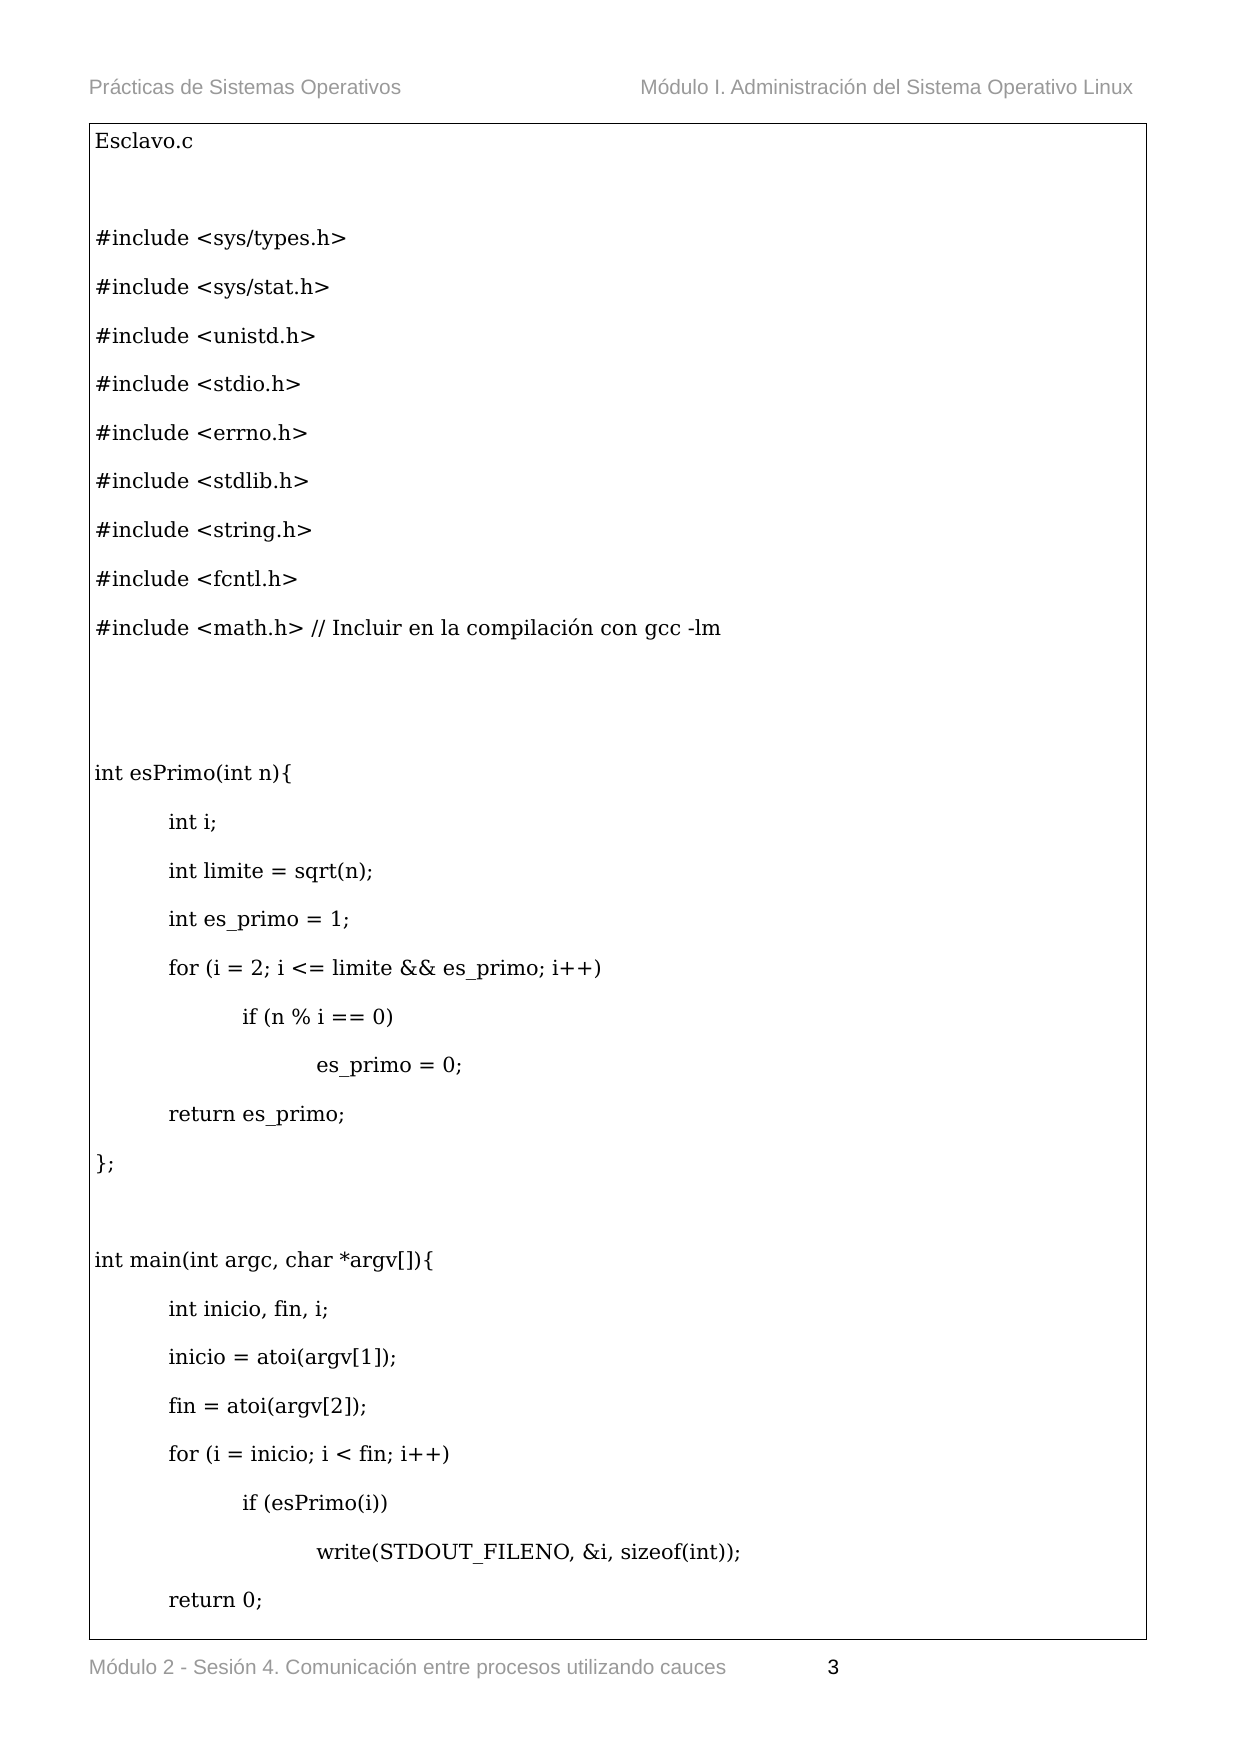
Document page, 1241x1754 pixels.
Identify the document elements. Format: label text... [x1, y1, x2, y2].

table_header Esclavo.c #include <sys/types.h> #include <sys/stat.h> #include <unistd.h> #include <stdio.h> #include <errno.h> #include <stdlib.h> #include <string.h> #include <fcntl.h> #include <math.h> // Incluir en la compilación con gcc -lm int esPrimo(int n){ int i; int limite = sqrt(n); int es_primo = 1; for (i = 2; i <= limite && es_primo; i++) if (n % i == 0) es_primo = 0; return es_primo; }; int main(int argc, char *argv[]){ int inicio, fin, i; inicio = atoi(argv[1]); fin = atoi(argv[2]); for (i = inicio; i < fin; i++) if (esPrimo(i)) write(STDOUT_FILENO, &i, sizeof(int)); return 0; [90, 124, 1146, 1639]
